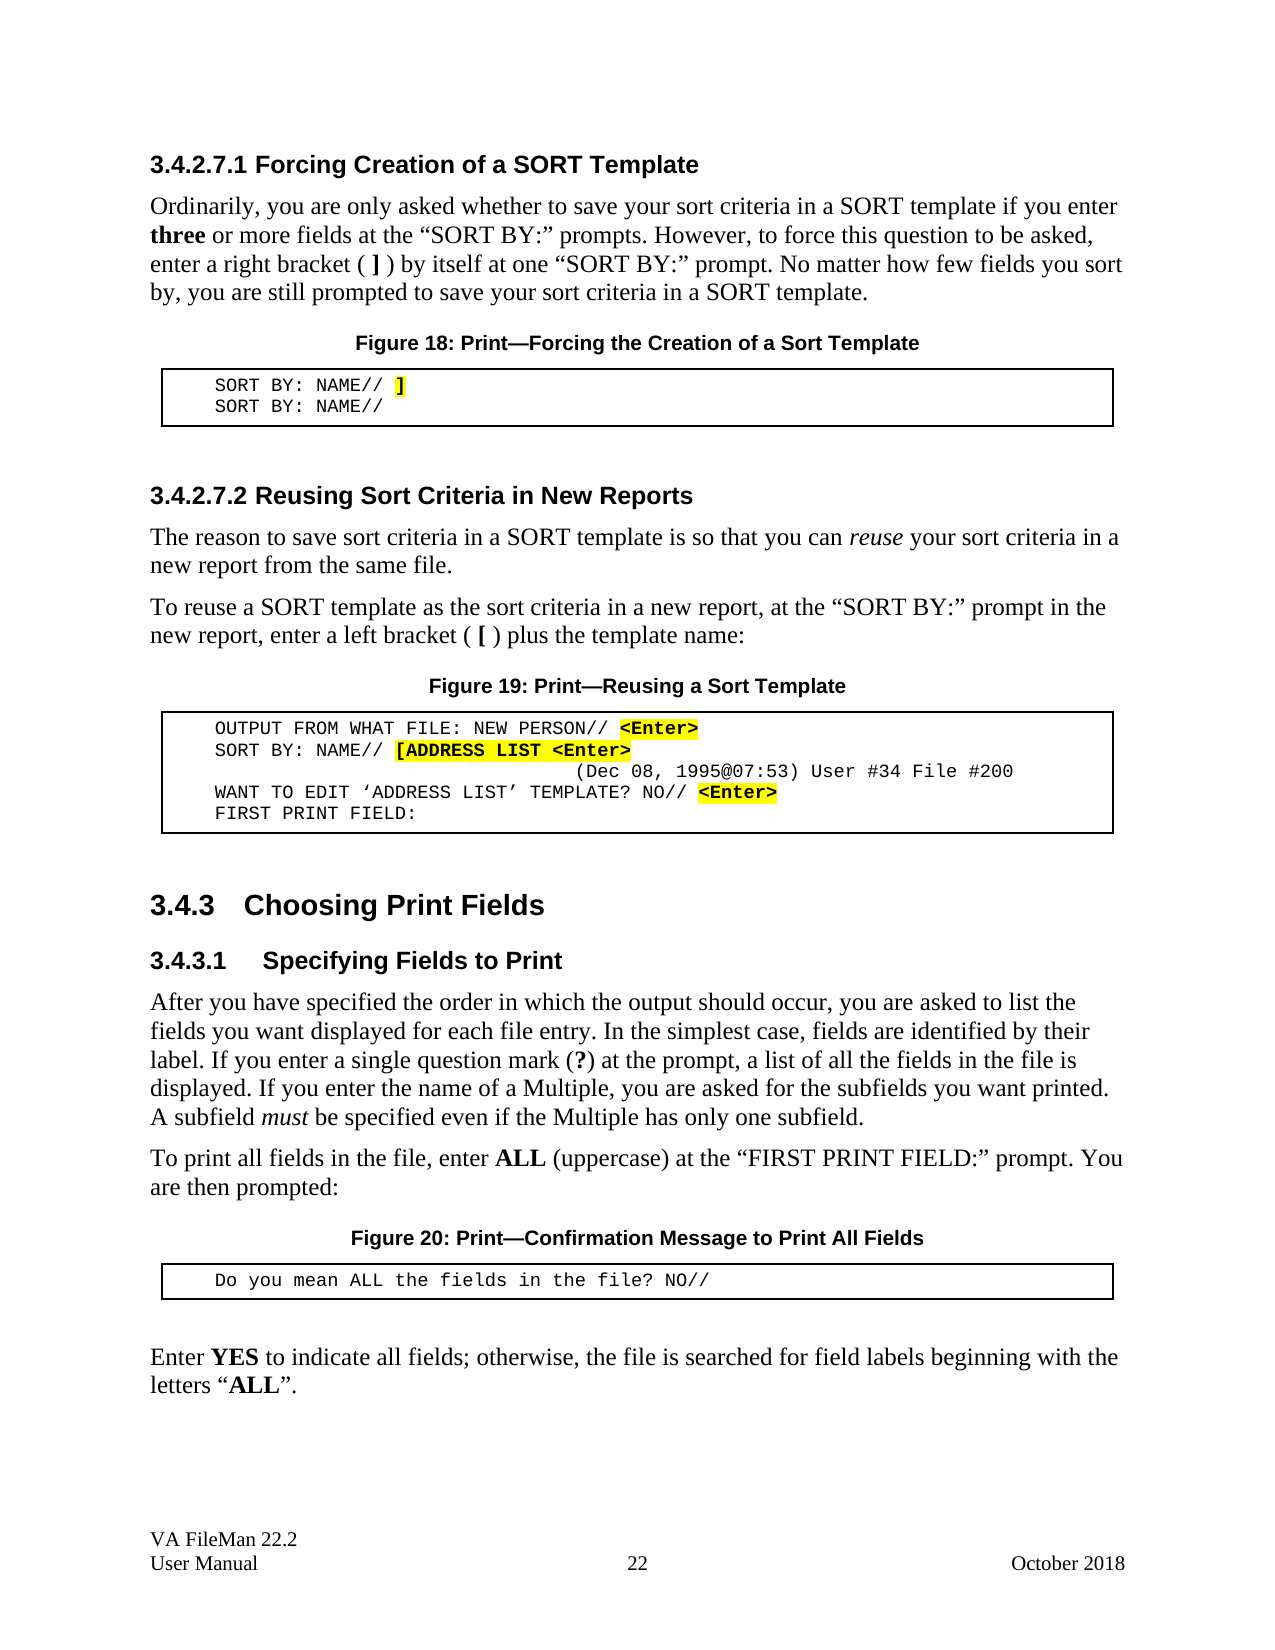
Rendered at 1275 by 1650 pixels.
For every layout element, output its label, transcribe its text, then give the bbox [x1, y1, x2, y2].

subtitle Choosing Print Fields [150, 887, 1125, 921]
text Ordinarily, you are only asked whether to save your sort criteria in a SORT template if you enter three or more fields at the “SORT BY:” prompts. However, to force this question to be asked, enter a right bracket ( ] ) by itself at one “SORT BY:” prompt. No matter how few fields you sort by, you are still prompted to save your sort criteria in a SORT template. [150, 191, 1125, 306]
text Do you mean ALL the fields in the file? NO// [163, 1265, 1112, 1298]
subtitle Forcing Creation of a SORT Template [150, 150, 1125, 179]
text To print all fields in the file, enter ALL (uppercase) at the “FIRST PRINT FIELD:” prompt. You are then prompted: [150, 1143, 1125, 1201]
text OUTPUT FROM WHAT FILE: NEW PERSON// <Enter> [163, 713, 1112, 732]
text Enter YES to indicate all fields; otherwise, the file is searched for field labels beginning with the letters “ALL”. [150, 1342, 1125, 1399]
text FIRST PRINT FIELD: [163, 796, 1112, 832]
text WANT TO EDIT ‘ADDRESS LIST’ TEMPLATE? NO// <Enter> [163, 774, 1112, 796]
text (Dec 08, 1995@07:53) User #34 File #200 [163, 753, 1112, 774]
text SORT BY: NAME// [ADDRESS LIST <Enter> [163, 732, 1112, 753]
text Figure 19: Print—Reusing a Sort Template [150, 674, 1125, 698]
subtitle Reusing Sort Criteria in New Reports [150, 481, 1125, 509]
text Figure 20: Print—Confirmation Message to Print All Fields [150, 1226, 1125, 1250]
text Figure 18: Print—Forcing the Creation of a Sort Template [150, 331, 1125, 355]
text To reuse a SORT template as the sort criteria in a new report, at the “SORT BY:” prompt in the new report, enter a left bracket ( [ ) plus the template name: [150, 592, 1125, 649]
subtitle Specifying Fields to Print [150, 946, 1125, 975]
text SORT BY: NAME// ] [163, 370, 1112, 389]
text SORT BY: NAME// [163, 389, 1112, 425]
text The reason to save sort criteria in a SORT template is so that you can reuse your sort criteria in a new report from the same file. [150, 522, 1125, 579]
text After you have specified the order in which the output should occur, you are asked to list the fields you want displayed for each file entry. In the simplest case, fields are identified by their label. If you enter a single question mark (?) at the prompt, a list of all the fields in the file is displayed. If you enter the name of a Multiple, you are asked for the subfields you want printed. A subfield must be specified even if the Multiple has only one subfield. [150, 987, 1125, 1131]
